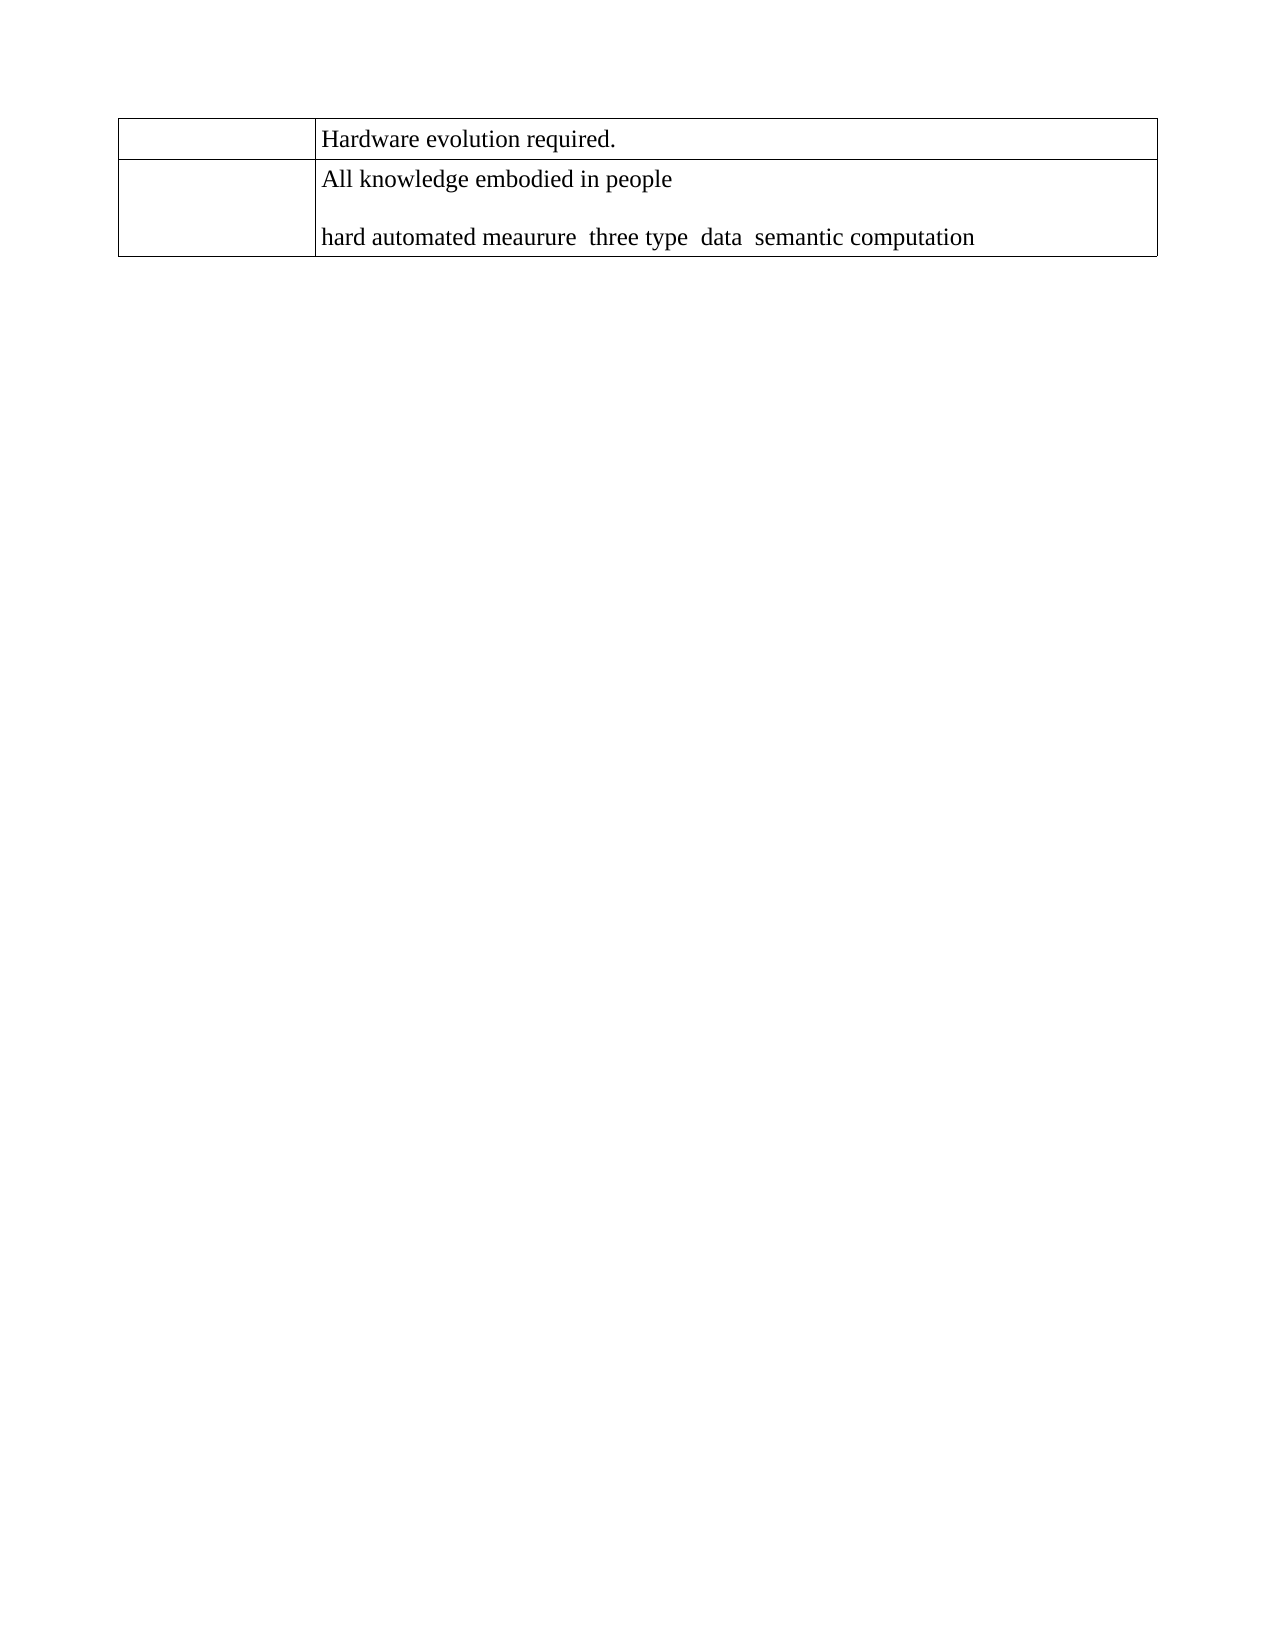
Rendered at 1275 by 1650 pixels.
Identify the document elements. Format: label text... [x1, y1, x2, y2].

table_cell [119, 119, 315, 158]
table_cell [119, 160, 315, 256]
table_cell All knowledge embodied in people hard automated meaurure three type data semantic computation [316, 160, 1157, 256]
table_cell Hardware evolution required. [316, 119, 1157, 158]
